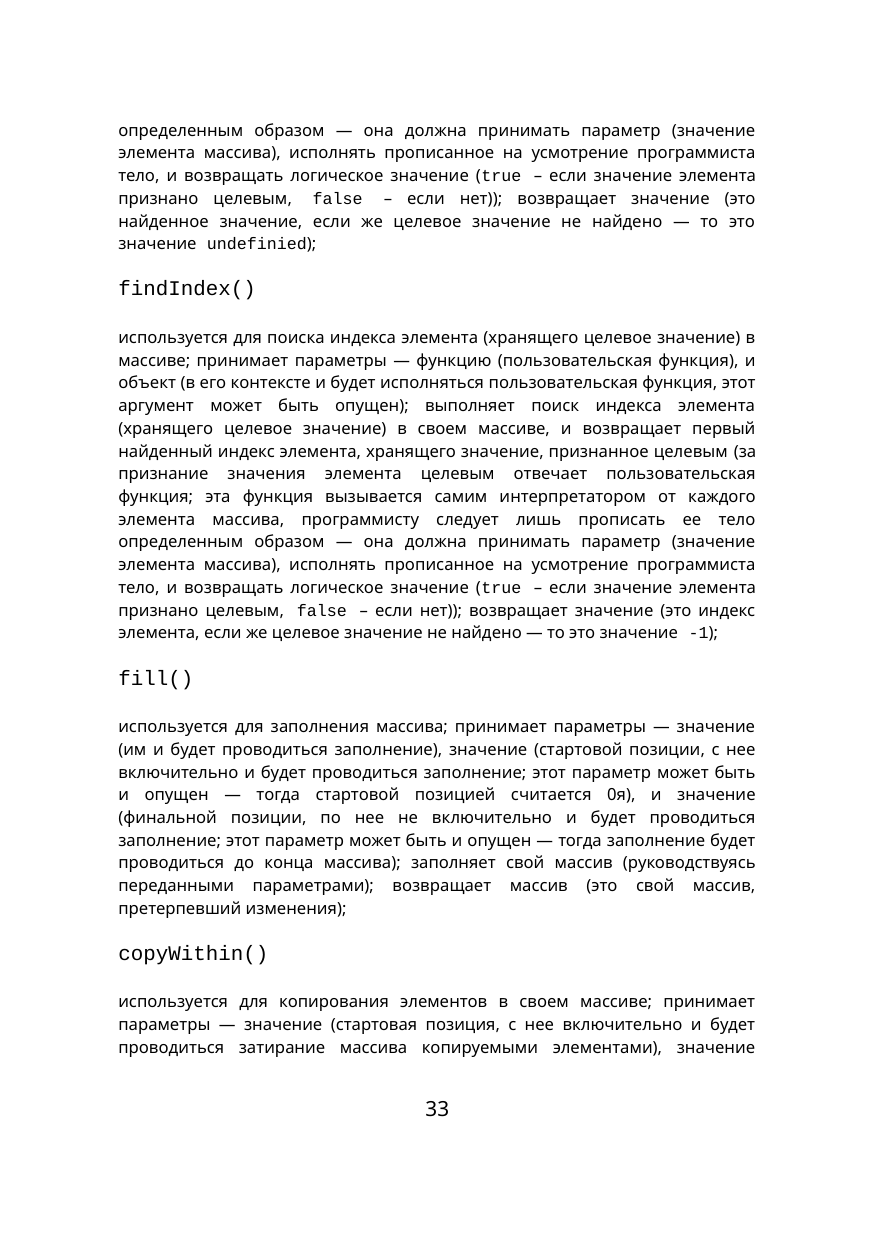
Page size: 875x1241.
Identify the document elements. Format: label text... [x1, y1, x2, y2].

text определенным образом — она должна принимать параметр (значение элемента массива), исполнять прописанное на усмотрение программиста тело, и возвращать логическое значение (true – если значение элемента признано целевым, false – если нет)); возвращает значение (это найденное значение, если же целевое значение не найдено — то это значение undefinied); [118, 118, 756, 255]
text copyWithin() [118, 943, 756, 966]
text fill() [118, 667, 756, 691]
text используется для копирования элементов в своем массиве; принимает параметры — значение (стартовая позиция, с нее включительно и будет проводиться затирание массива копируемыми элементами), значение [118, 990, 756, 1058]
text используется для поиска индекса элемента (хранящего целевое значение) в массиве; принимает параметры — функцию (пользовательская функция), и объект (в его контексте и будет исполняться пользовательская функция, этот аргумент может быть опущен); выполняет поиск индекса элемента (хранящего целевое значение) в своем массиве, и возвращает первый найденный индекс элемента, хранящего значение, признанное целевым (за признание значения элемента целевым отвечает пользовательская функция; эта функция вызывается самим интерпретатором от каждого элемента массива, программисту следует лишь прописать ее тело определенным образом — она должна принимать параметр (значение элемента массива), исполнять прописанное на усмотрение программиста тело, и возвращать логическое значение (true – если значение элемента признано целевым, false – если нет)); возвращает значение (это индекс элемента, если же целевое значение не найдено — то это значение -1); [118, 326, 756, 644]
text используется для заполнения массива; принимает параметры — значение (им и будет проводиться заполнение), значение (стартовой позиции, с нее включительно и будет проводиться заполнение; этот параметр может быть и опущен — тогда стартовой позицией считается 0я), и значение (финальной позиции, по нее не включительно и будет проводиться заполнение; этот параметр может быть и опущен — тогда заполнение будет проводиться до конца массива); заполняет свой массив (руководствуясь переданными параметрами); возвращает массив (это свой массив, претерпевший изменения); [118, 715, 756, 919]
text findIndex() [118, 278, 756, 302]
